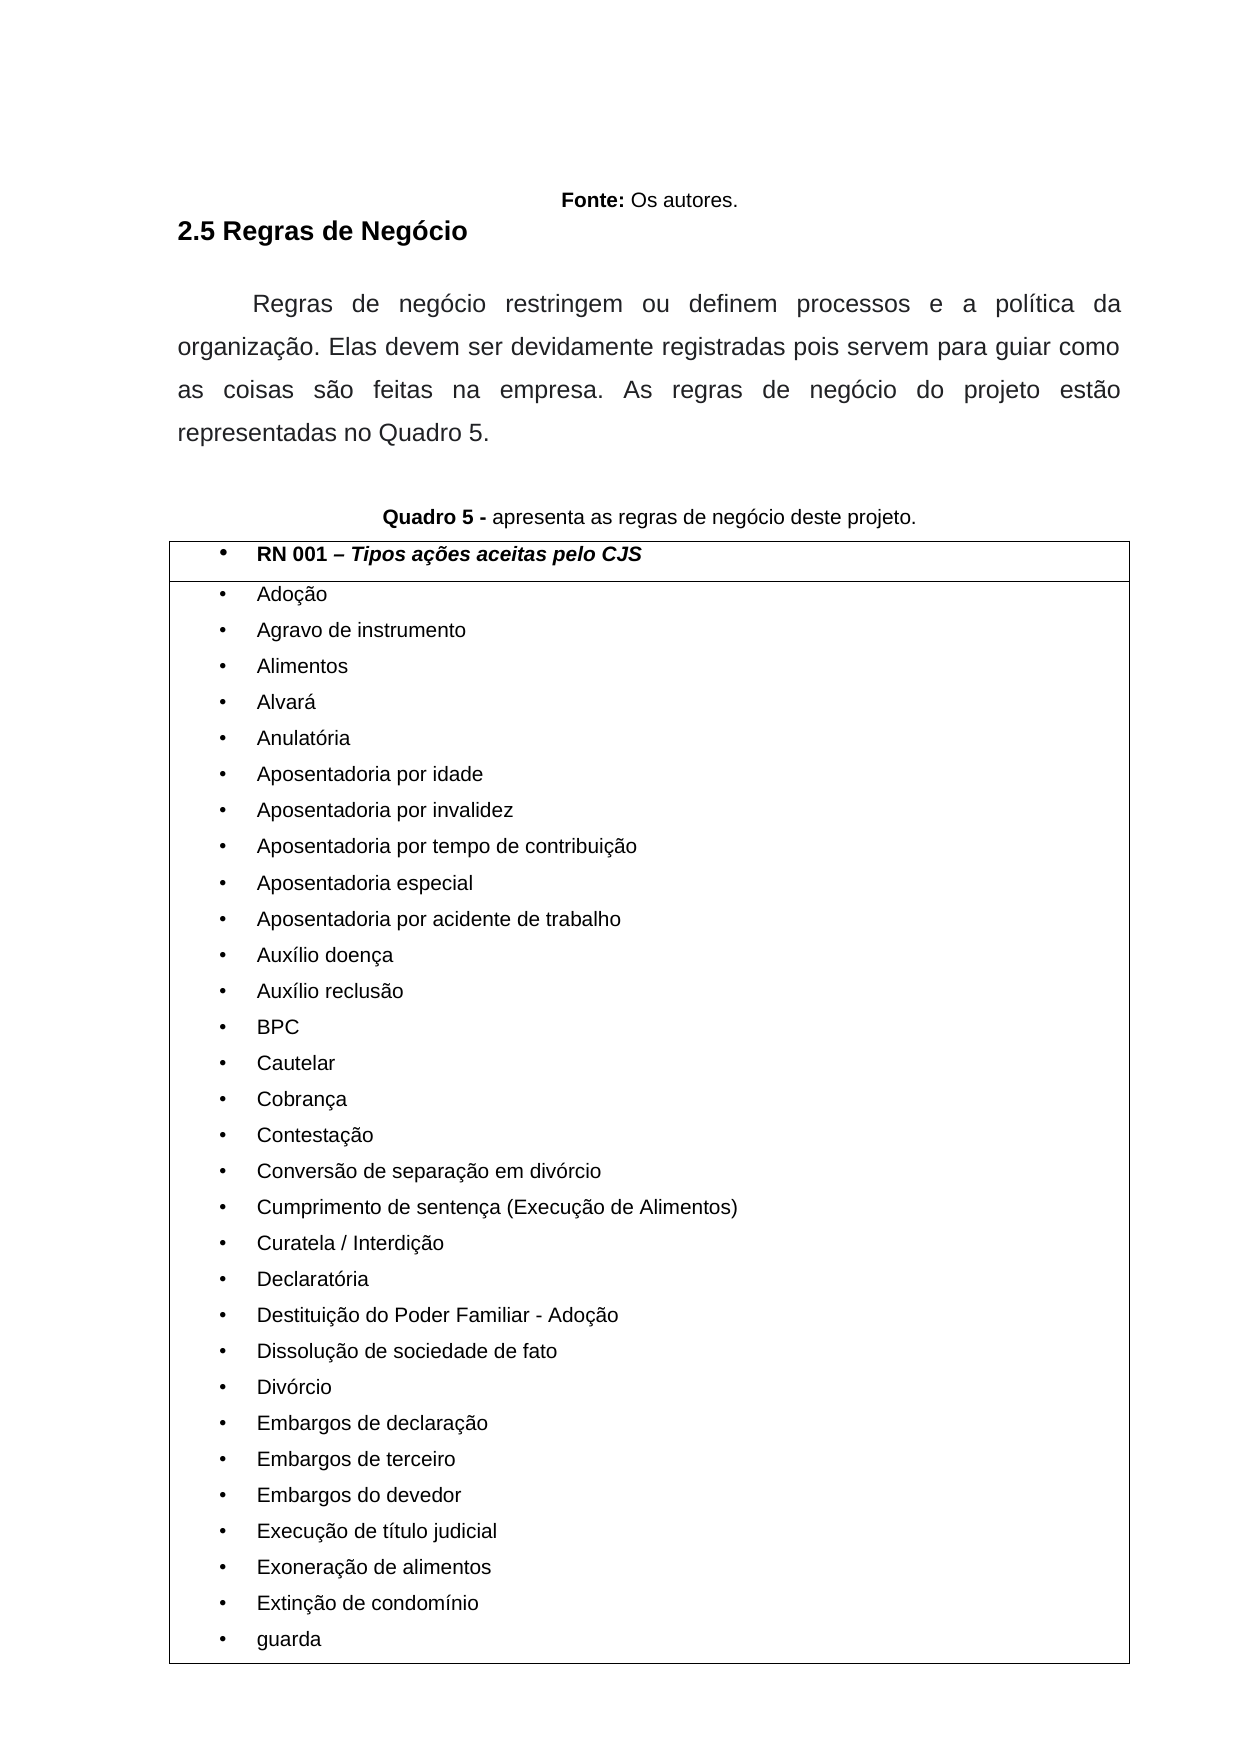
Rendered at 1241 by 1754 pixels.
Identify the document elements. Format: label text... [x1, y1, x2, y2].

text Regras de negócio restringem ou definem processos e a política da organização. Elas devem ser devidamente registradas pois servem para guiar como as coisas são feitas na empresa. As regras de negócio do projeto estão representadas no Quadro 5. [177, 289, 1122, 447]
table_header RN 001 – Tipos ações aceitas pelo CJS [170, 542, 1129, 581]
text Quadro 5 - apresenta as regras de negócio deste projeto. [177, 505, 1122, 529]
text Fonte: Os autores. [177, 177, 1122, 215]
subtitle 2.5 Regras de Negócio [177, 215, 1122, 246]
table_cell Adoção Agravo de instrumento Alimentos Alvará Anulatória Aposentadoria por idade Aposentadoria por invalidez Aposentadoria por tempo de contribuição Aposentadoria especial Aposentadoria por acidente de trabalho Auxílio doença Auxílio reclusão BPC Cautelar Cobrança Contestação Conversão de separação em divórcio Cumprimento de sentença (Execução de Alimentos) Curatela / Interdição Declaratória Destituição do Poder Familiar - Adoção Dissolução de sociedade de fato Divórcio Embargos de declaração Embargos de terceiro Embargos do devedor Execução de título judicial Exoneração de alimentos Extinção de condomínio guarda Homologação de acordo Indenização Investigação de paternidade c/c alimentos Justificativa (cumprimento de sentença) Mandado de segurança manutenção de posse Monitoria Naturalização Negatória de paternidade Notificação Nulidade contratual Nunciação de Obra nova Obrigação de fazer Ofício Partilha/Sobrepartilha de bens Pensão por morte Reconhecimento de Sociedade de fato Recurso administrativo Recurso especial Recurso extraordinário Recurso inominado Regulamentação de visita Regularização de CPF Regularização de imóvel Reintegração de posse Restituição de valores Retificação de Área Retificação de registro civil Retificação de registro imobiliário Revisão de contrato Revisional de alimentos Revisional de Benefício Substituição de curatela Outras ações podem passar por avaliação pelo próprio CJS para serem aceitas [170, 582, 1129, 1663]
